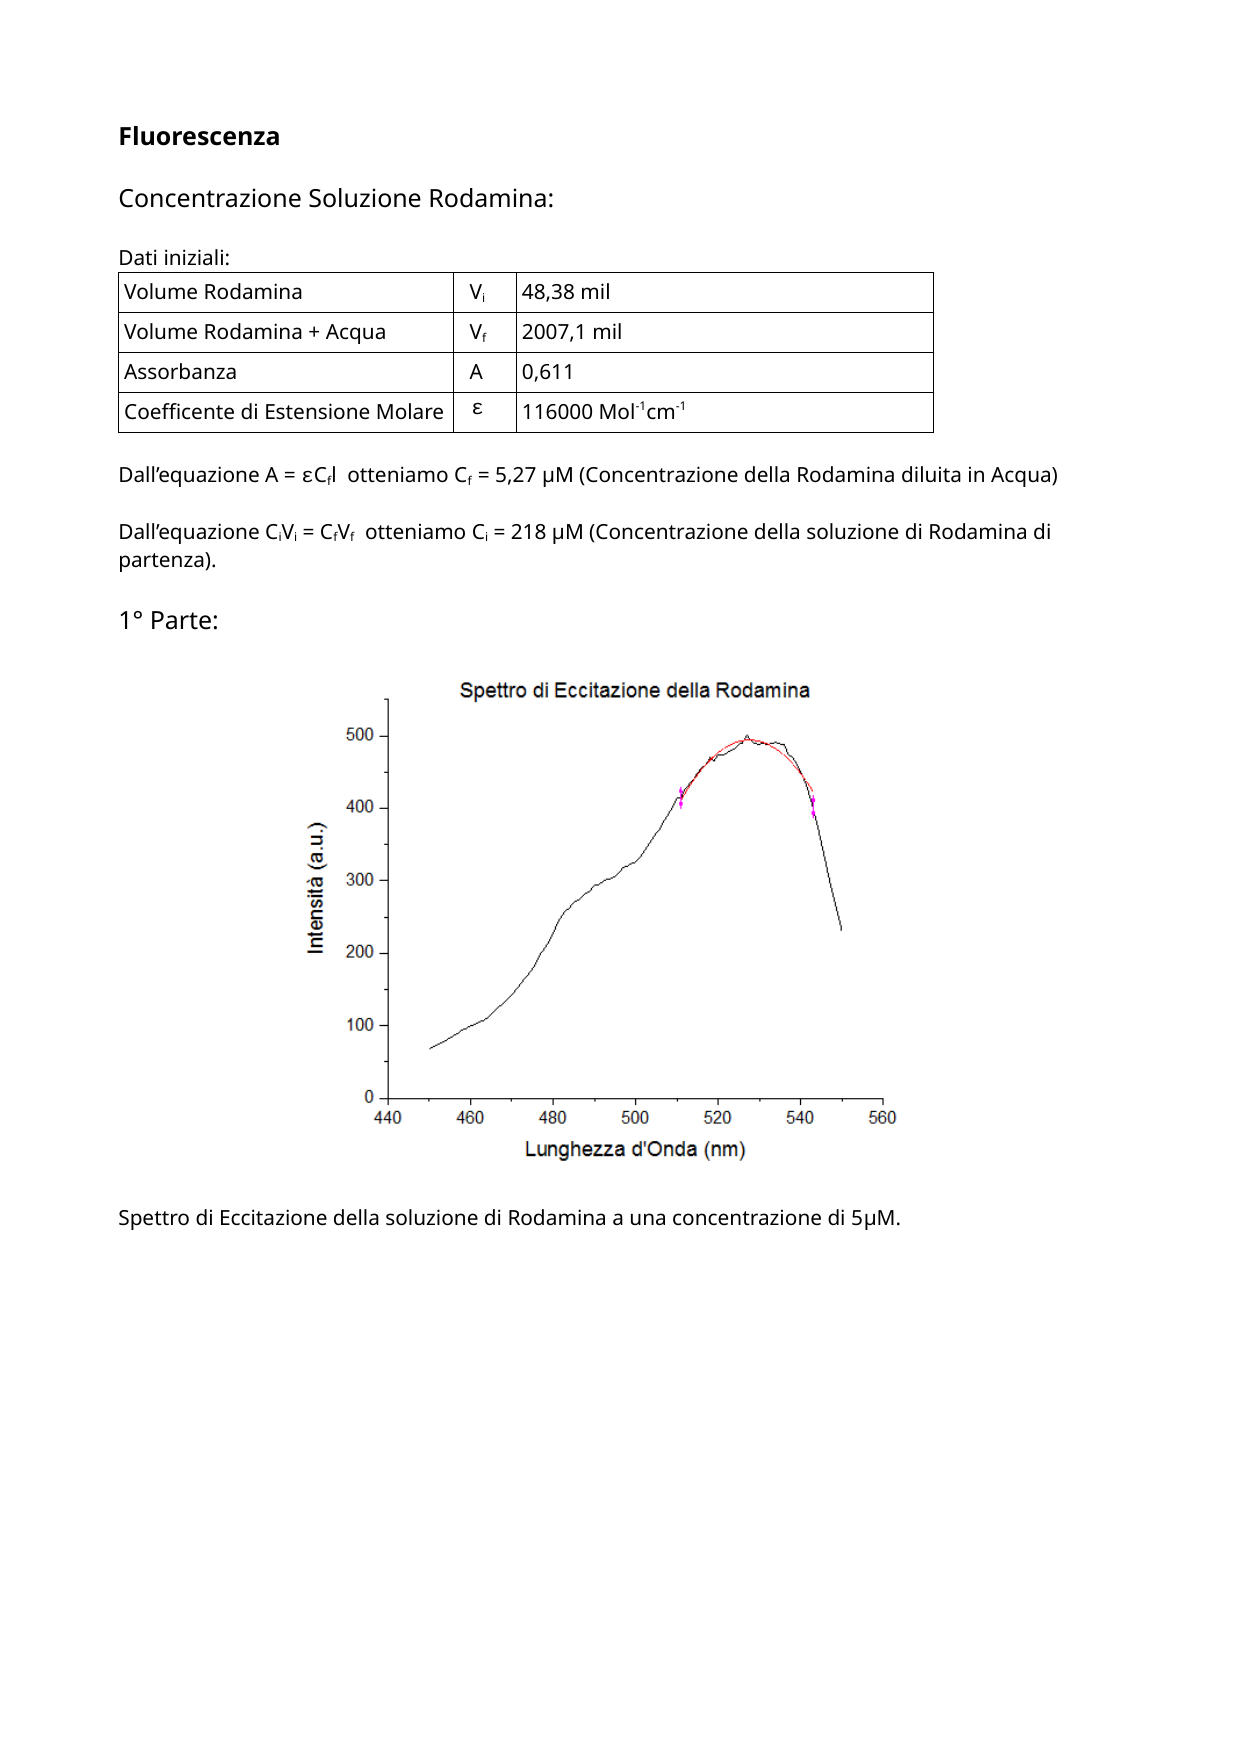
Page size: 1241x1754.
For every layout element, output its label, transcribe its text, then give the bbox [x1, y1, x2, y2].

text Concentrazione Soluzione Rodamina: [118, 181, 1122, 215]
text Fluorescenza [118, 118, 1122, 152]
text Dall’equazione CiVi = CfVf otteniamo Ci = 218 μM (Concentrazione della soluzione di Rodamina di partenza). [118, 517, 1122, 574]
table_cell Volume Rodamina + Acqua [119, 313, 453, 352]
table_header 48,38 mil [517, 273, 933, 312]
table_cell Vf [454, 313, 516, 352]
text 1° Parte: [118, 602, 1122, 636]
table_cell Coefficente di Estensione Molare [119, 393, 453, 432]
table_cell Assorbanza [119, 353, 453, 392]
table_cell 2007,1 mil [517, 313, 933, 352]
picture [282, 636, 958, 1169]
table_cell A [454, 353, 516, 392]
table_cell ε [454, 393, 516, 432]
text Dall’equazione A = εCfl otteniamo Cf = 5,27 μM (Concentrazione della Rodamina diluita in Acqua) [118, 460, 1122, 489]
table_cell 116000 Mol-1cm-1 [517, 393, 933, 432]
table_header Vi [454, 273, 516, 312]
text Dati iniziali: [118, 243, 1122, 272]
text Spettro di Eccitazione della soluzione di Rodamina a una concentrazione di 5μM. [118, 1203, 1122, 1231]
table_cell 0,611 [517, 353, 933, 392]
table_header Volume Rodamina [119, 273, 453, 312]
